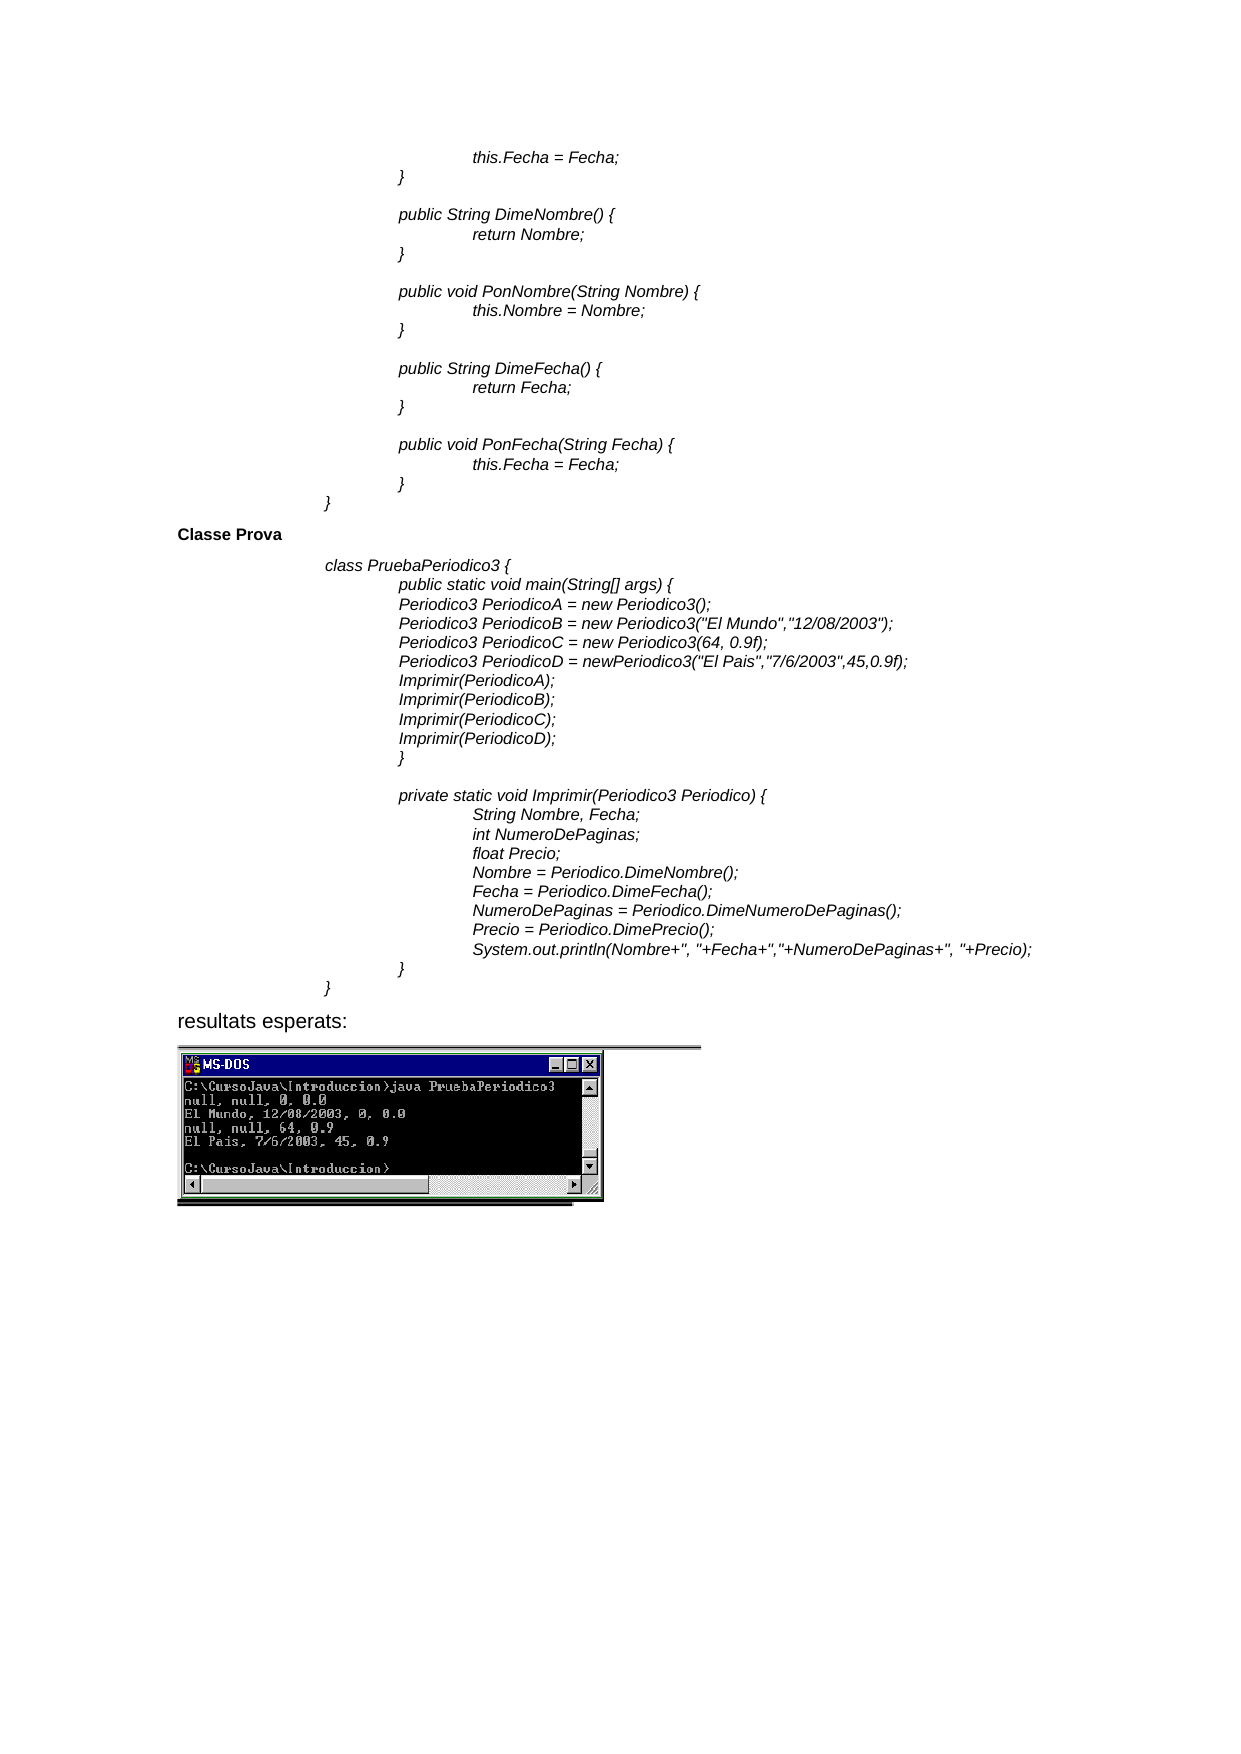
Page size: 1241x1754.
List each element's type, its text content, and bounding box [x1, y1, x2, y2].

text } [251, 978, 1063, 997]
text String Nombre, Fecha; [251, 805, 1063, 824]
text class PruebaPeriodico3 { [251, 556, 1063, 575]
text Fecha = Periodico.DimeFecha(); [251, 882, 1063, 901]
text int NumeroDePaginas; [251, 824, 1063, 843]
text Imprimir(PeriodicoB); [251, 690, 1063, 709]
text this.Fecha = Fecha; [251, 148, 1063, 167]
text public void PonNombre(String Nombre) { [251, 282, 1063, 301]
text this.Fecha = Fecha; [251, 454, 1063, 473]
text private static void Imprimir(Periodico3 Periodico) { [251, 786, 1063, 805]
picture [177, 1045, 702, 1210]
text } [251, 167, 1063, 186]
text Imprimir(PeriodicoC); [251, 709, 1063, 728]
text public String DimeNombre() { [251, 205, 1063, 224]
text } [251, 748, 1063, 767]
text public void PonFecha(String Fecha) { [251, 435, 1063, 454]
text Nombre = Periodico.DimeNombre(); [251, 863, 1063, 882]
text Periodico3 PeriodicoB = new Periodico3("El Mundo","12/08/2003"); [251, 613, 1063, 633]
text Precio = Periodico.DimePrecio(); [251, 920, 1063, 939]
text } [251, 243, 1063, 263]
text public String DimeFecha() { [251, 358, 1063, 378]
text } [251, 320, 1063, 339]
text resultats esperats: [177, 1009, 1063, 1033]
text NumeroDePaginas = Periodico.DimeNumeroDePaginas(); [251, 901, 1063, 920]
text Imprimir(PeriodicoA); [251, 671, 1063, 690]
text } [251, 397, 1063, 416]
text public static void main(String[] args) { [251, 575, 1063, 594]
text Periodico3 PeriodicoA = new Periodico3(); [251, 594, 1063, 613]
text return Fecha; [251, 378, 1063, 397]
text } [251, 493, 1063, 512]
text Periodico3 PeriodicoC = new Periodico3(64, 0.9f); [251, 633, 1063, 652]
text return Nombre; [251, 224, 1063, 243]
text Classe Prova [177, 524, 1063, 543]
text float Precio; [251, 843, 1063, 863]
text } [251, 958, 1063, 978]
text Periodico3 PeriodicoD = newPeriodico3("El Pais","7/6/2003",45,0.9f); [251, 652, 1063, 671]
text Imprimir(PeriodicoD); [251, 728, 1063, 748]
text this.Nombre = Nombre; [251, 301, 1063, 320]
text } [251, 473, 1063, 493]
text System.out.println(Nombre+", "+Fecha+","+NumeroDePaginas+", "+Precio); [251, 939, 1063, 958]
